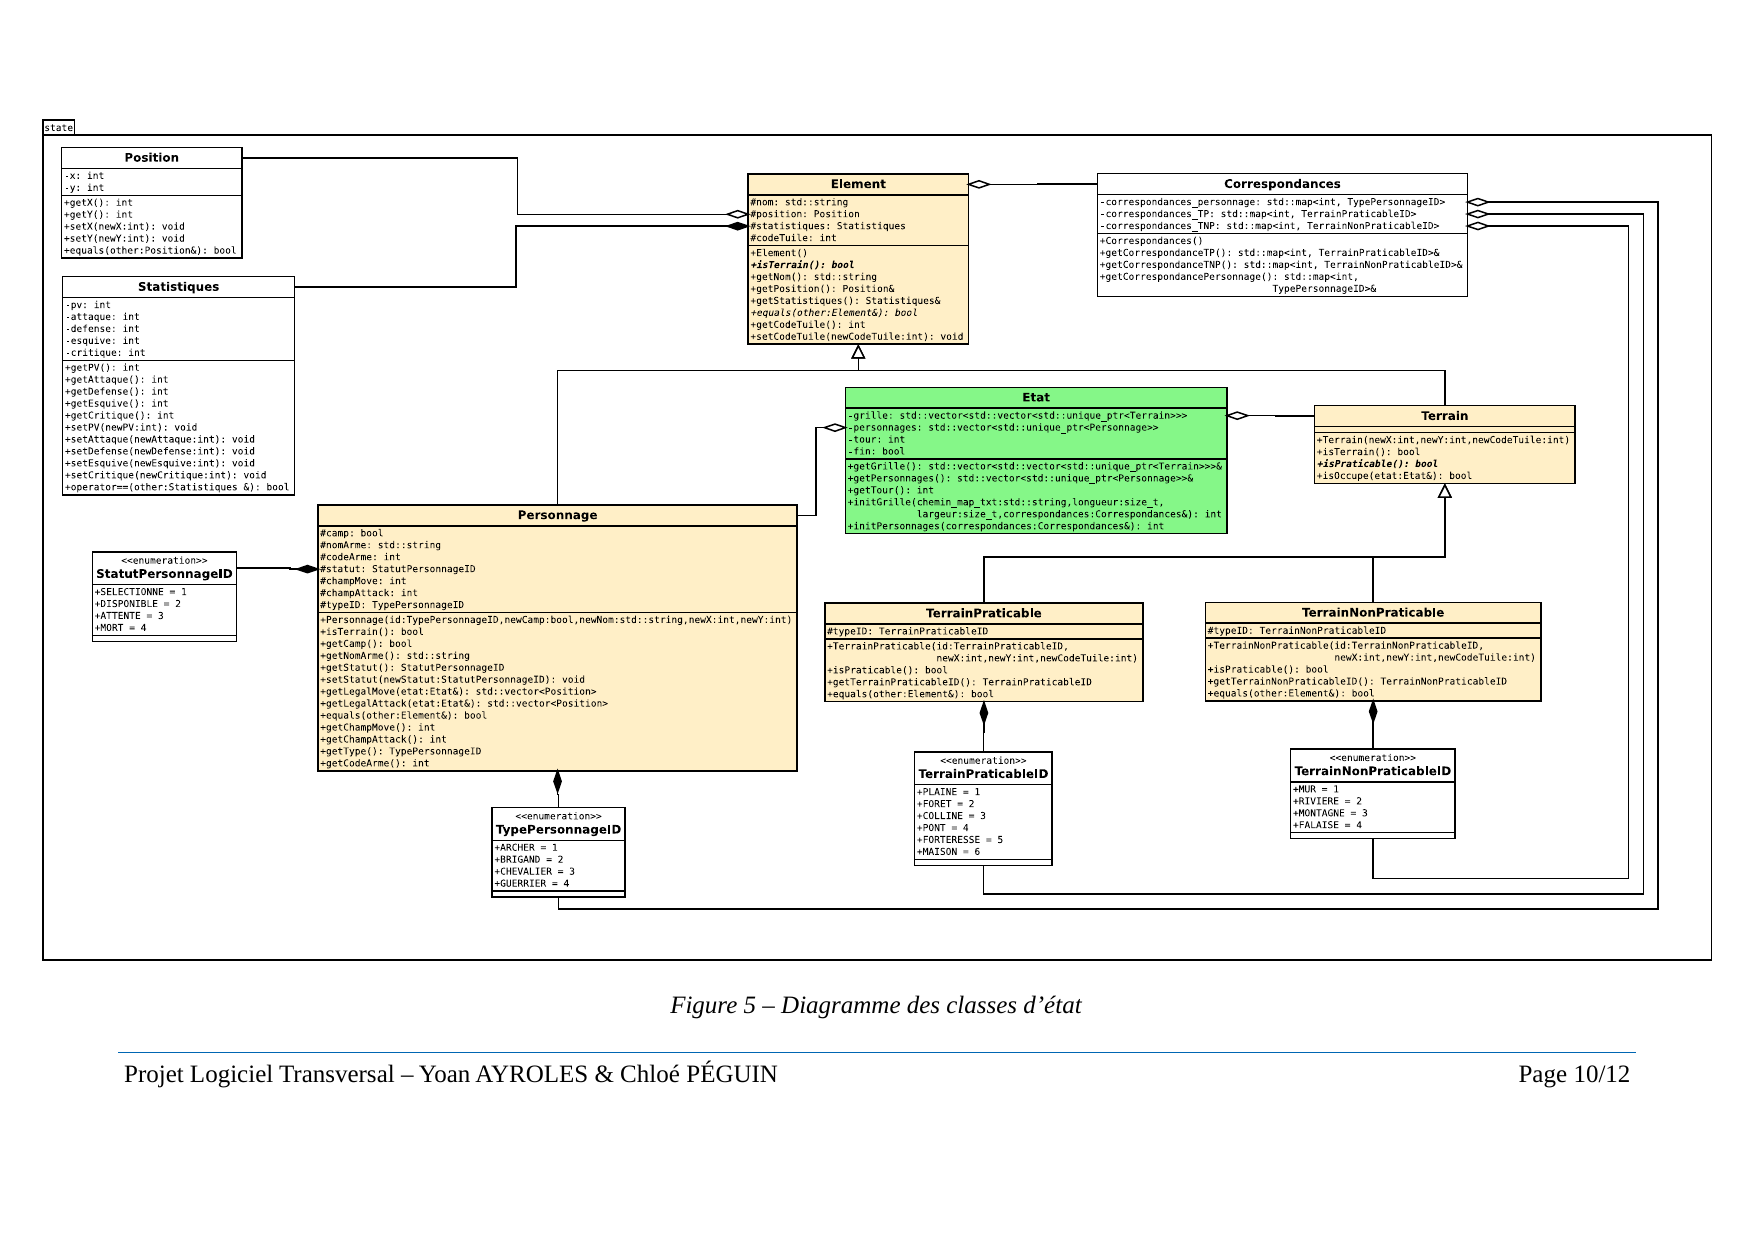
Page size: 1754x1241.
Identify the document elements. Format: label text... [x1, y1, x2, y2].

text Figure 5 – Diagramme des classes d’état [118, 990, 1636, 1019]
